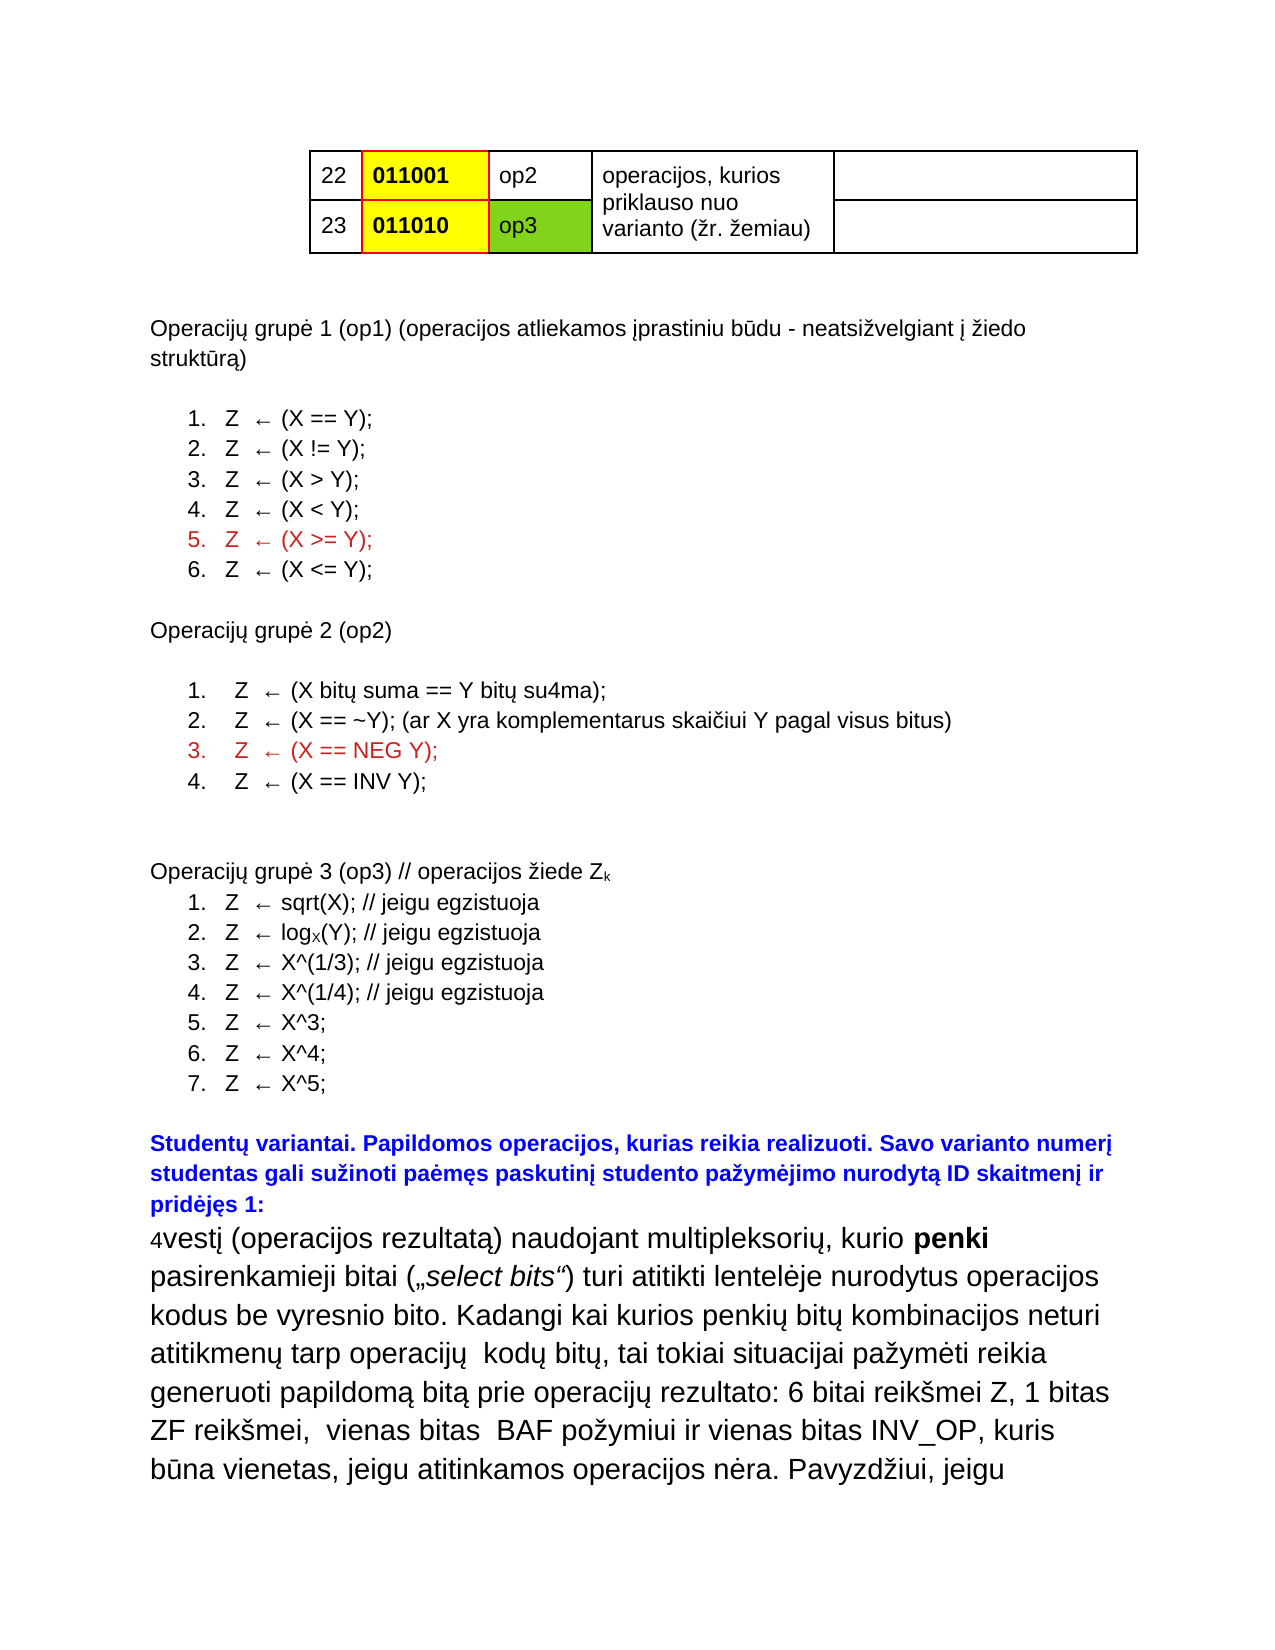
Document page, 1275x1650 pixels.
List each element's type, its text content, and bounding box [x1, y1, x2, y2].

table_cell op2 [490, 152, 591, 199]
list Z ← (X != Y); [187, 435, 1125, 462]
list Z ← X^3; [187, 1009, 1125, 1036]
list Z ← (X bitų suma == Y bitų su4ma); [187, 677, 1125, 703]
list Z ← (X == ~Y); (ar X yra komplementarus skaičiui Y pagal visus bitus) [187, 707, 1125, 733]
table_cell [835, 201, 1136, 252]
list Z ← (X <= Y); [187, 556, 1125, 582]
table_cell operacijos, kurios priklauso nuo varianto (žr. žemiau) [593, 152, 833, 252]
list Z ← (X > Y); [187, 466, 1125, 492]
list Z ← X^4; [187, 1039, 1125, 1066]
table_cell [835, 152, 1136, 199]
text 4vestį (operacijos rezultatą) naudojant multipleksorių, kurio penki pasirenkamieji bitai („select bits“) turi atitikti lentelėje nurodytus operacijos kodus be vyresnio bito. Kadangi kai kurios penkių bitų kombinacijos neturi atitikmenų tarp operacijų kodų bitų, tai tokiai situacijai pažymėti reikia generuoti papildomą bitą prie operacijų rezultato: 6 bitai reikšmei Z, 1 bitas ZF reikšmei, vienas bitas BAF požymiui ir vienas bitas INV_OP, kuris būna vienetas, jeigu atitinkamos operacijos nėra. Pavyzdžiui, jeigu [150, 1221, 1125, 1486]
list Z ← (X == NEG Y); [187, 737, 1125, 764]
table_cell op3 [490, 201, 591, 252]
list Z ← sqrt(X); // jeigu egzistuoja [187, 888, 1125, 915]
table_cell 22 [311, 152, 361, 199]
list Z ← X^5; [187, 1070, 1125, 1096]
list Z ← X^(1/3); // jeigu egzistuoja [187, 949, 1125, 975]
list Z ← X^(1/4); // jeigu egzistuoja [187, 979, 1125, 1005]
list Z ← (X == Y); [187, 405, 1125, 431]
list Z ← logX(Y); // jeigu egzistuoja [187, 919, 1125, 945]
list Z ← (X >= Y); [187, 526, 1125, 552]
table_cell 011001 [363, 152, 488, 199]
list Z ← (X == INV Y); [187, 768, 1125, 794]
table_cell 011010 [363, 201, 488, 252]
list Z ← (X < Y); [187, 496, 1125, 522]
table_cell 23 [311, 201, 361, 252]
text Operacijų grupė 1 (op1) (operacijos atliekamos įprastiniu būdu - neatsižvelgiant į žiedo struktūrą) [150, 314, 1125, 371]
text Studentų variantai. Papildomos operacijos, kurias reikia realizuoti. Savo varianto numerį studentas gali sužinoti paėmęs paskutinį studento pažymėjimo nurodytą ID skaitmenį ir pridėjęs 1: [150, 1130, 1125, 1217]
text Operacijų grupė 3 (op3) // operacijos žiede Zk [150, 858, 1125, 884]
text Operacijų grupė 2 (op2) [150, 617, 1125, 643]
